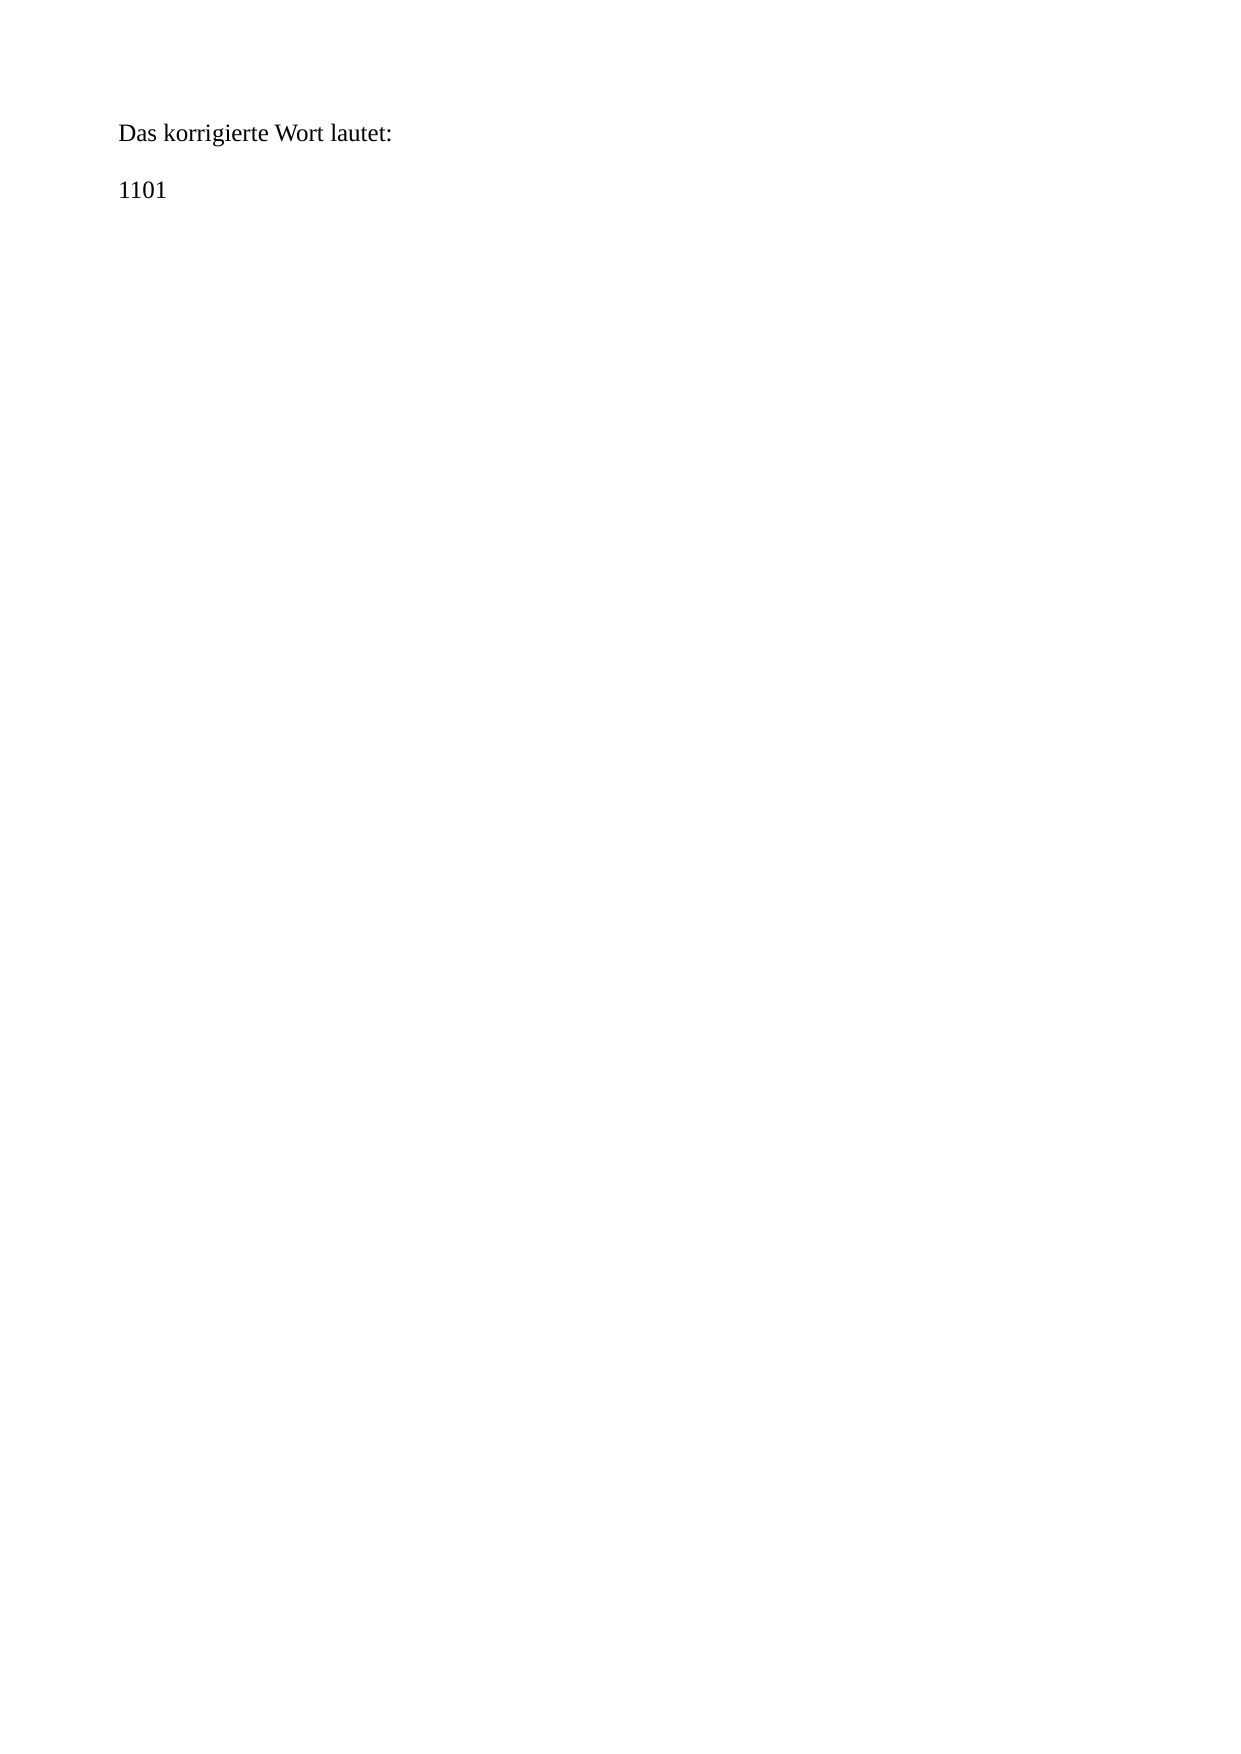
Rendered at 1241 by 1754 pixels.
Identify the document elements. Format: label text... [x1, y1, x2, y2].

text Das korrigierte Wort lautet: 1101 [118, 118, 1122, 204]
